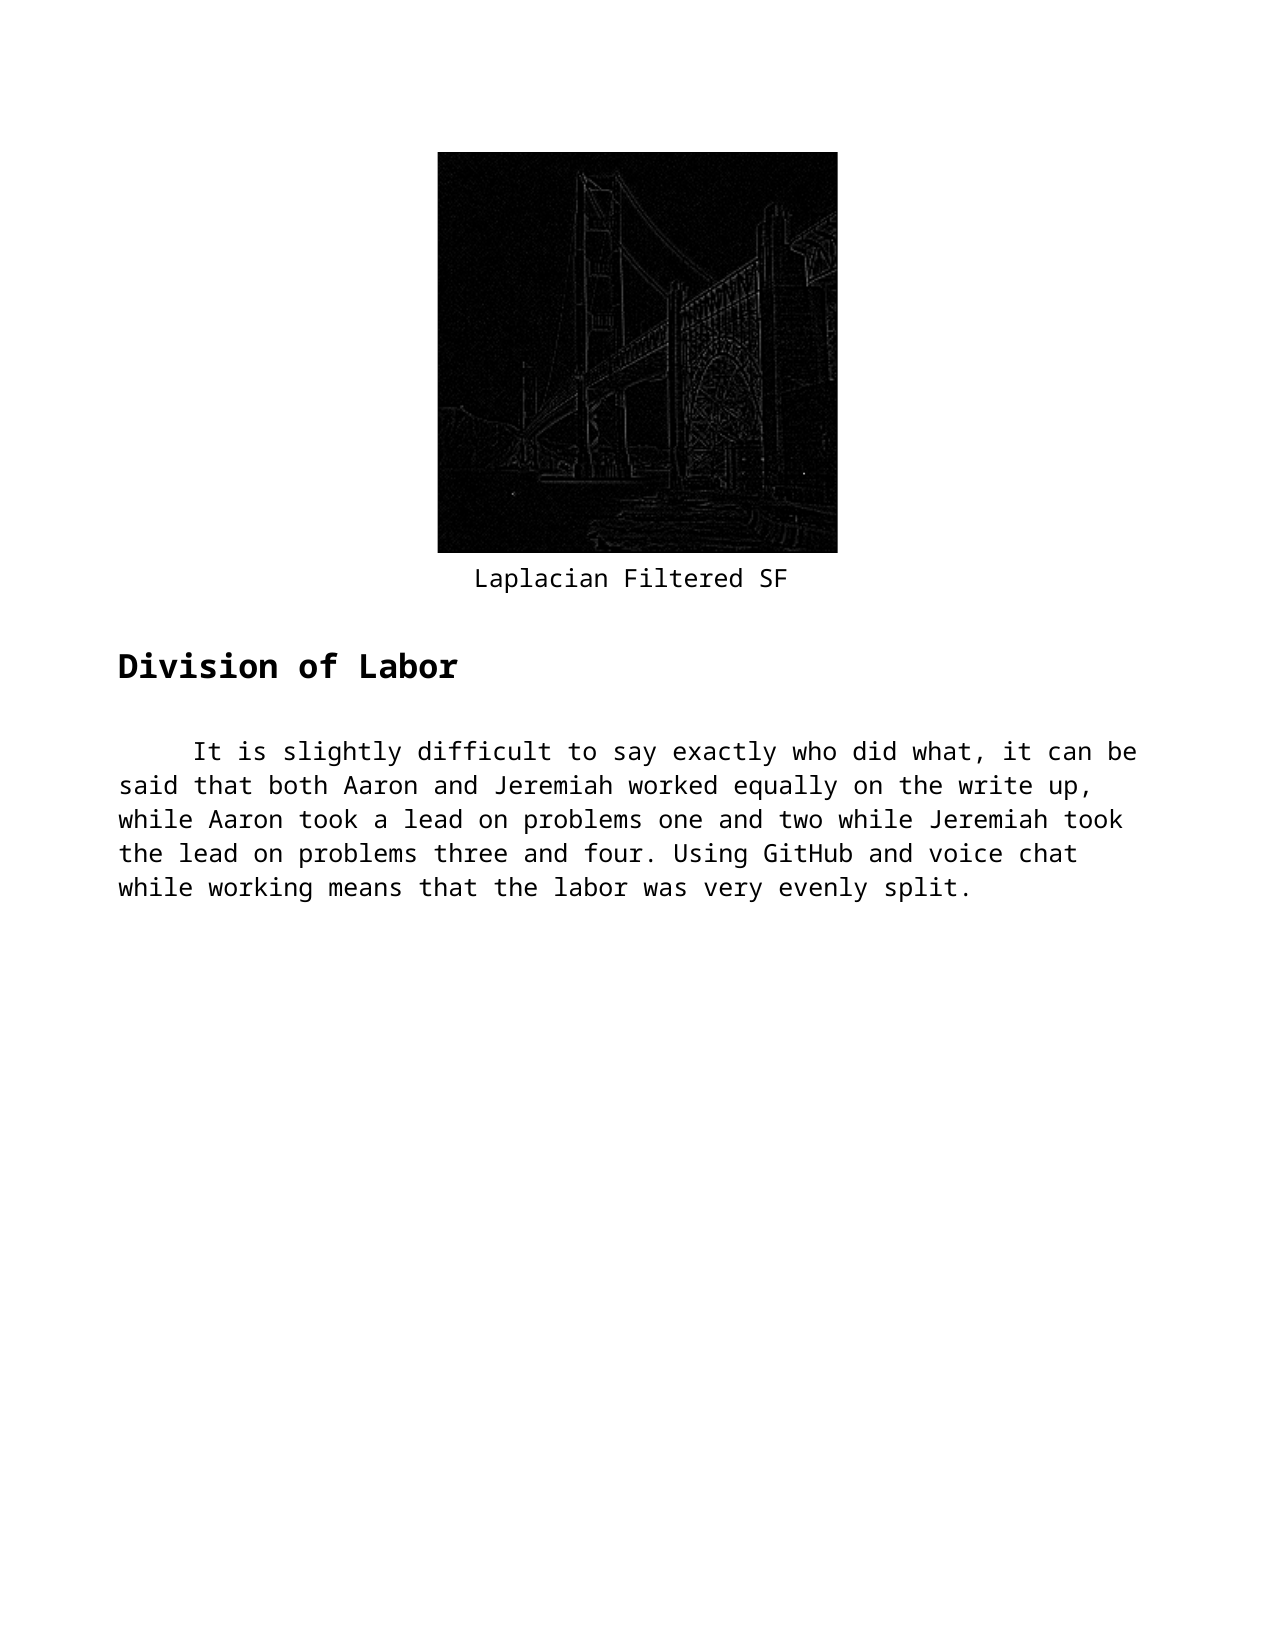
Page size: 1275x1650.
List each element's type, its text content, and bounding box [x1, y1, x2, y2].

picture [437, 152, 838, 553]
text Laplacian Filtered SF [118, 152, 1157, 598]
text It is slightly difficult to say exactly who did what, it can be said that both Aaron and Jeremiah worked equally on the write up, while Aaron took a lead on problems one and two while Jeremiah took the lead on problems three and four. Using GitHub and voice chat while working means that the labor was very evenly split. [118, 734, 1157, 904]
text Division of Labor [118, 643, 1157, 688]
